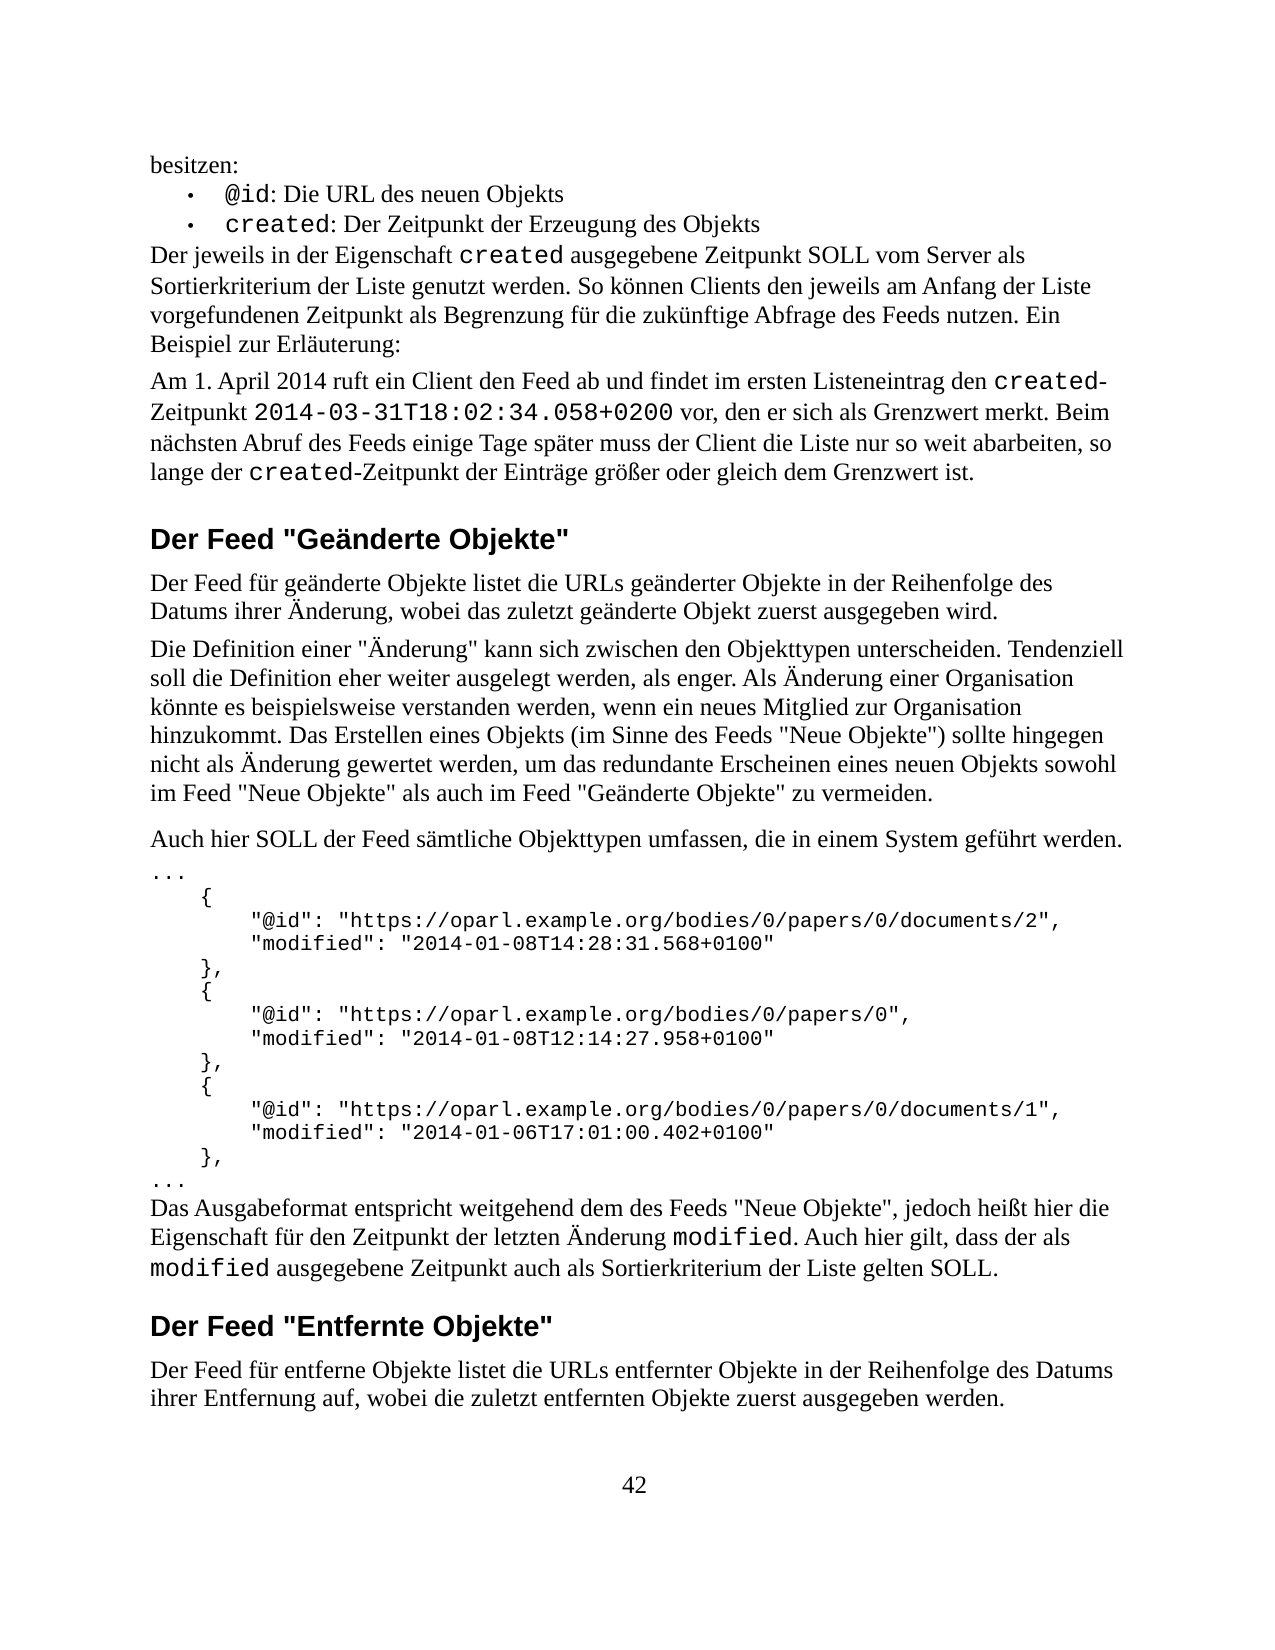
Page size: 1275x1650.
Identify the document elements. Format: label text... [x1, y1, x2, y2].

text besitzen: [150, 150, 1125, 179]
text "modified": "2014-01-08T12:14:27.958+0100" [150, 1028, 1125, 1051]
list created: Der Zeitpunkt der Erzeugung des Objekts [187, 209, 1125, 240]
text { [150, 886, 1125, 909]
subtitle Der Feed "Entfernte Objekte" [150, 1309, 1125, 1342]
text "@id": "https://oparl.example.org/bodies/0/papers/0", [150, 1004, 1125, 1028]
text "modified": "2014-01-08T14:28:31.568+0100" [150, 933, 1125, 957]
text "@id": "https://oparl.example.org/bodies/0/papers/0/documents/2", [150, 909, 1125, 933]
list @id: Die URL des neuen Objekts [187, 179, 1125, 209]
text Auch hier SOLL der Feed sämtliche Objekttypen umfassen, die in einem System geführt werden. [150, 824, 1125, 853]
text { [150, 981, 1125, 1004]
text Der jeweils in der Eigenschaft created ausgegebene Zeitpunkt SOLL vom Server als Sortierkriterium der Liste genutzt werden. So können Clients den jeweils am Anfang der Liste vorgefundenen Zeitpunkt als Begrenzung für die zukünftige Abfrage des Feeds nutzen. Ein Beispiel zur Erläuterung: [150, 240, 1125, 357]
text Der Feed für entferne Objekte listet die URLs entfernter Objekte in der Reihenfolge des Datums ihrer Entfernung auf, wobei die zuletzt entfernten Objekte zuerst ausgegeben werden. [150, 1355, 1125, 1412]
text }, [150, 957, 1125, 981]
text }, [150, 1051, 1125, 1075]
text Die Definition einer "Änderung" kann sich zwischen den Objekttypen unterscheiden. Tendenziell soll die Definition eher weiter ausgelegt werden, als enger. Als Änderung einer Organisation könnte es beispielsweise verstanden werden, wenn ein neues Mitglied zur Organisation hinzukommt. Das Erstellen eines Objekts (im Sinne des Feeds "Neue Objekte") sollte hingegen nicht als Änderung gewertet werden, um das redundante Erscheinen eines neuen Objekts sowohl im Feed "Neue Objekte" als auch im Feed "Geänderte Objekte" zu vermeiden. [150, 634, 1125, 807]
text Das Ausgabeformat entspricht weitgehend dem des Feeds "Neue Objekte", jedoch heißt hier die Eigenschaft für den Zeitpunkt der letzten Änderung modified. Auch hier gilt, dass der als modified ausgegebene Zeitpunkt auch als Sortierkriterium der Liste gelten SOLL. [150, 1193, 1125, 1284]
text "modified": "2014-01-06T17:01:00.402+0100" [150, 1122, 1125, 1146]
text { [150, 1075, 1125, 1099]
text ... [150, 862, 1125, 886]
text "@id": "https://oparl.example.org/bodies/0/papers/0/documents/1", [150, 1099, 1125, 1122]
text Am 1. April 2014 ruft ein Client den Feed ab und findet im ersten Listeneintrag den created-Zeitpunkt 2014-03-31T18:02:34.058+0200 vor, den er sich als Grenzwert merkt. Beim nächsten Abruf des Feeds einige Tage später muss der Client die Liste nur so weit abarbeiten, so lange der created-Zeitpunkt der Einträge größer oder gleich dem Grenzwert ist. [150, 366, 1125, 488]
subtitle Der Feed "Geänderte Objekte" [150, 522, 1125, 555]
text Der Feed für geänderte Objekte listet die URLs geänderter Objekte in der Reihenfolge des Datums ihrer Änderung, wobei das zuletzt geänderte Objekt zuerst ausgegeben wird. [150, 568, 1125, 625]
text ... [150, 1170, 1125, 1193]
text }, [150, 1146, 1125, 1170]
